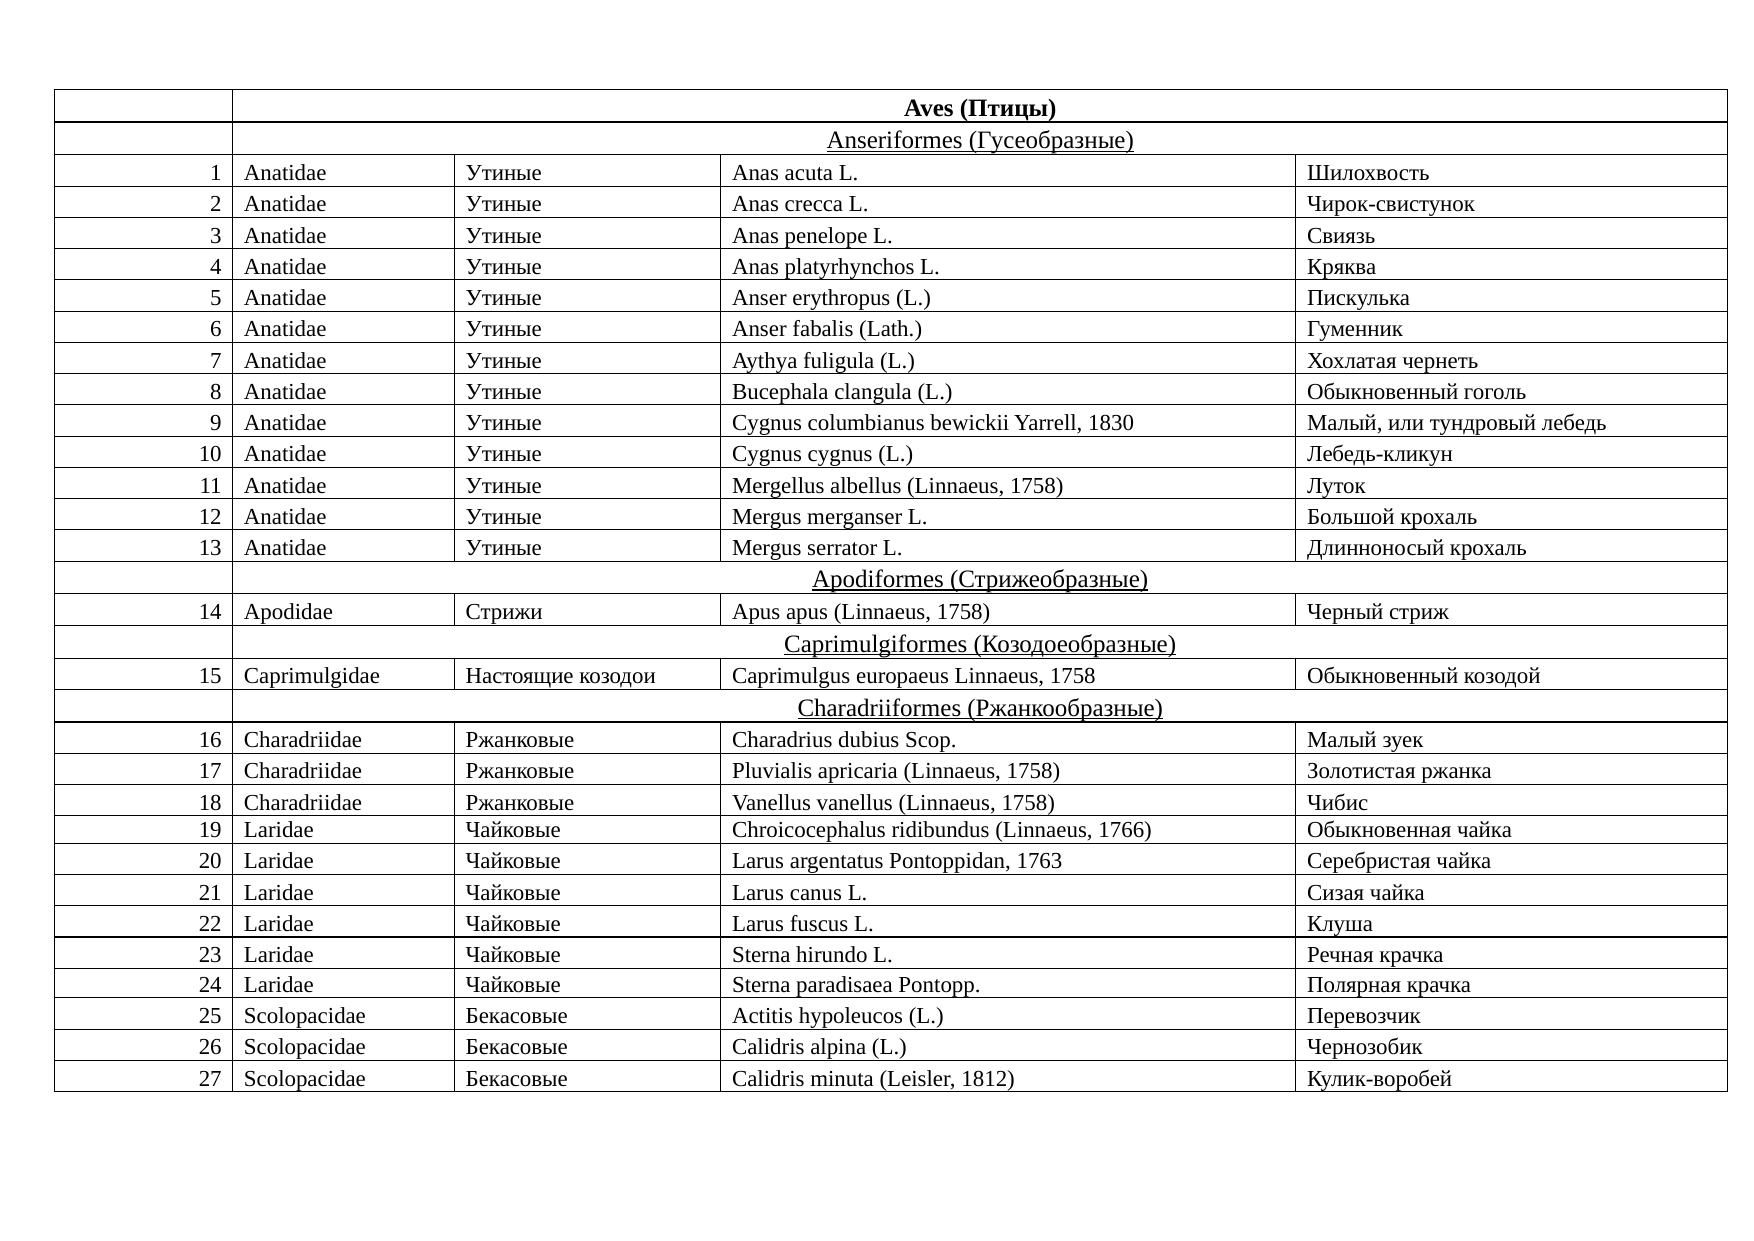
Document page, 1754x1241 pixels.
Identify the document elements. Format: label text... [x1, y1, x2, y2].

table_cell Ржанковые [455, 754, 720, 784]
table_cell 1 [55, 155, 232, 186]
table_cell Calidris alpina (L.) [721, 1030, 1295, 1060]
table_cell 21 [55, 875, 232, 905]
table_cell Черный стриж [1296, 594, 1727, 624]
table_cell Ржанковые [455, 785, 720, 815]
table_cell Charadriiformes (Ржанкообразные) [233, 690, 1727, 721]
table_cell Cygnus columbianus bewickii Yarrell, 1830 [721, 405, 1295, 436]
table_cell Caprimulgiformes (Козодоеобразные) [233, 626, 1727, 657]
table_cell Утиные [455, 468, 720, 498]
table_cell Actitis hypoleucos (L.) [721, 998, 1295, 1028]
table_header [55, 90, 232, 121]
table_cell Scolopacidae [233, 1030, 454, 1060]
table_cell [55, 626, 232, 657]
table_cell 11 [55, 468, 232, 498]
table_cell Чайковые [455, 969, 720, 997]
table_cell Mergus merganser L. [721, 499, 1295, 529]
table_cell Mergellus albellus (Linnaeus, 1758) [721, 468, 1295, 498]
table_cell [55, 123, 232, 154]
table_cell Anser fabalis (Lath.) [721, 312, 1295, 342]
table_cell Larus argentatus Pontoppidan, 1763 [721, 844, 1295, 874]
table_cell [55, 562, 232, 593]
table_cell 22 [55, 906, 232, 936]
table_cell Утиные [455, 249, 720, 279]
table_cell Обыкновенный гоголь [1296, 374, 1727, 404]
table_cell 8 [55, 374, 232, 404]
table_cell 9 [55, 405, 232, 436]
table_cell Кулик-воробей [1296, 1061, 1727, 1091]
table_cell Charadriidae [233, 785, 454, 815]
table_cell 5 [55, 280, 232, 311]
table_cell Charadriidae [233, 754, 454, 784]
table_cell Anatidae [233, 468, 454, 498]
table_cell Anatidae [233, 405, 454, 436]
table_cell Утиные [455, 155, 720, 186]
table_cell Anatidae [233, 218, 454, 248]
table_cell Утиные [455, 312, 720, 342]
table_cell Шилохвость [1296, 155, 1727, 186]
table_cell Laridae [233, 938, 454, 968]
table_cell Утиные [455, 280, 720, 311]
table_cell 27 [55, 1061, 232, 1091]
table_cell Утиные [455, 437, 720, 467]
table_cell Утиные [455, 374, 720, 404]
table_cell Larus fuscus L. [721, 906, 1295, 936]
table_cell 14 [55, 594, 232, 624]
table_cell Anatidae [233, 249, 454, 279]
table_cell Anatidae [233, 187, 454, 217]
table_cell 23 [55, 938, 232, 968]
table_cell 17 [55, 754, 232, 784]
table_cell Laridae [233, 844, 454, 874]
table_cell Чайковые [455, 875, 720, 905]
table_cell Anas acuta L. [721, 155, 1295, 186]
table_cell Пискулька [1296, 280, 1727, 311]
table_cell [55, 690, 232, 721]
table_cell 13 [55, 530, 232, 561]
table_cell Anatidae [233, 155, 454, 186]
table_cell Sterna hirundo L. [721, 938, 1295, 968]
table_cell Чернозобик [1296, 1030, 1727, 1060]
table_cell Обыкновенная чайка [1296, 816, 1727, 843]
table_cell Чайковые [455, 906, 720, 936]
table_cell 19 [55, 816, 232, 843]
table_cell Утиные [455, 405, 720, 436]
table_cell Laridae [233, 875, 454, 905]
table_cell 10 [55, 437, 232, 467]
table_cell Чибис [1296, 785, 1727, 815]
table_cell Утиные [455, 499, 720, 529]
table_cell Большой крохаль [1296, 499, 1727, 529]
table_cell Малый, или тундровый лебедь [1296, 405, 1727, 436]
table_cell Aythya fuligula (L.) [721, 343, 1295, 373]
table_cell Anatidae [233, 374, 454, 404]
table_cell Стрижи [455, 594, 720, 624]
table_cell Larus canus L. [721, 875, 1295, 905]
table_cell Anatidae [233, 312, 454, 342]
table_cell Клуша [1296, 906, 1727, 936]
table_cell Sterna paradisaea Pontopp. [721, 969, 1295, 997]
table_cell Чайковые [455, 816, 720, 843]
table_cell 2 [55, 187, 232, 217]
table_cell Caprimulgidae [233, 659, 454, 689]
table_cell Caprimulgus europaeus Linnaeus, 1758 [721, 659, 1295, 689]
table_cell Малый зуек [1296, 723, 1727, 753]
table_cell Чайковые [455, 938, 720, 968]
table_cell 18 [55, 785, 232, 815]
table_cell Laridae [233, 816, 454, 843]
table_cell Серебристая чайка [1296, 844, 1727, 874]
table_cell Scolopacidae [233, 998, 454, 1028]
table_cell Anatidae [233, 437, 454, 467]
table_cell Лебедь-кликун [1296, 437, 1727, 467]
table_cell Ржанковые [455, 723, 720, 753]
table_cell 3 [55, 218, 232, 248]
table_cell Cygnus cygnus (L.) [721, 437, 1295, 467]
table_cell 24 [55, 969, 232, 997]
table_cell Утиные [455, 218, 720, 248]
table_cell Утиные [455, 530, 720, 561]
table_cell 12 [55, 499, 232, 529]
table_cell Anseriformes (Гусеобразные) [233, 123, 1727, 154]
table_cell Apus apus (Linnaeus, 1758) [721, 594, 1295, 624]
table_cell 6 [55, 312, 232, 342]
table_cell Гуменник [1296, 312, 1727, 342]
table_cell Перевозчик [1296, 998, 1727, 1028]
table_cell Бекасовые [455, 1030, 720, 1060]
table_cell Bucephala clangula (L.) [721, 374, 1295, 404]
table_cell 15 [55, 659, 232, 689]
table_cell Anas crecca L. [721, 187, 1295, 217]
table_cell Утиные [455, 343, 720, 373]
table_cell 20 [55, 844, 232, 874]
table_cell Anatidae [233, 499, 454, 529]
table_cell Настоящие козодои [455, 659, 720, 689]
table_cell 26 [55, 1030, 232, 1060]
table_cell Chroicocephalus ridibundus (Linnaeus, 1766) [721, 816, 1295, 843]
table_cell Anser erythropus (L.) [721, 280, 1295, 311]
table_cell Луток [1296, 468, 1727, 498]
table_cell Anas penelope L. [721, 218, 1295, 248]
table_header Aves (Птицы) [233, 90, 1727, 121]
table_cell Свиязь [1296, 218, 1727, 248]
table_cell Кряква [1296, 249, 1727, 279]
table_cell Apodiformes (Стрижеобразные) [233, 562, 1727, 593]
table_cell Речная крачка [1296, 938, 1727, 968]
table_cell Сизая чайка [1296, 875, 1727, 905]
table_cell 4 [55, 249, 232, 279]
table_cell Anatidae [233, 280, 454, 311]
table_cell Mergus serrator L. [721, 530, 1295, 561]
table_cell Scolopacidae [233, 1061, 454, 1091]
table_cell Apodidae [233, 594, 454, 624]
table_cell Золотистая ржанка [1296, 754, 1727, 784]
table_cell Обыкновенный козодой [1296, 659, 1727, 689]
table_cell Чайковые [455, 844, 720, 874]
table_cell Charadriidae [233, 723, 454, 753]
table_cell Полярная крачка [1296, 969, 1727, 997]
table_cell Calidris minuta (Leisler, 1812) [721, 1061, 1295, 1091]
table_cell Длинноносый крохаль [1296, 530, 1727, 561]
table_cell Charadrius dubius Scop. [721, 723, 1295, 753]
table_cell Хохлатая чернеть [1296, 343, 1727, 373]
table_cell Anas platyrhynchos L. [721, 249, 1295, 279]
table_cell Laridae [233, 969, 454, 997]
table_cell Pluvialis apricaria (Linnaeus, 1758) [721, 754, 1295, 784]
table_cell Утиные [455, 187, 720, 217]
table_cell Бекасовые [455, 1061, 720, 1091]
table_cell 16 [55, 723, 232, 753]
table_cell 25 [55, 998, 232, 1028]
table_cell Vanellus vanellus (Linnaeus, 1758) [721, 785, 1295, 815]
table_cell Anatidae [233, 343, 454, 373]
table_cell Чирок-свистунок [1296, 187, 1727, 217]
table_cell Laridae [233, 906, 454, 936]
table_cell Бекасовые [455, 998, 720, 1028]
table_cell 7 [55, 343, 232, 373]
table_cell Anatidae [233, 530, 454, 561]
